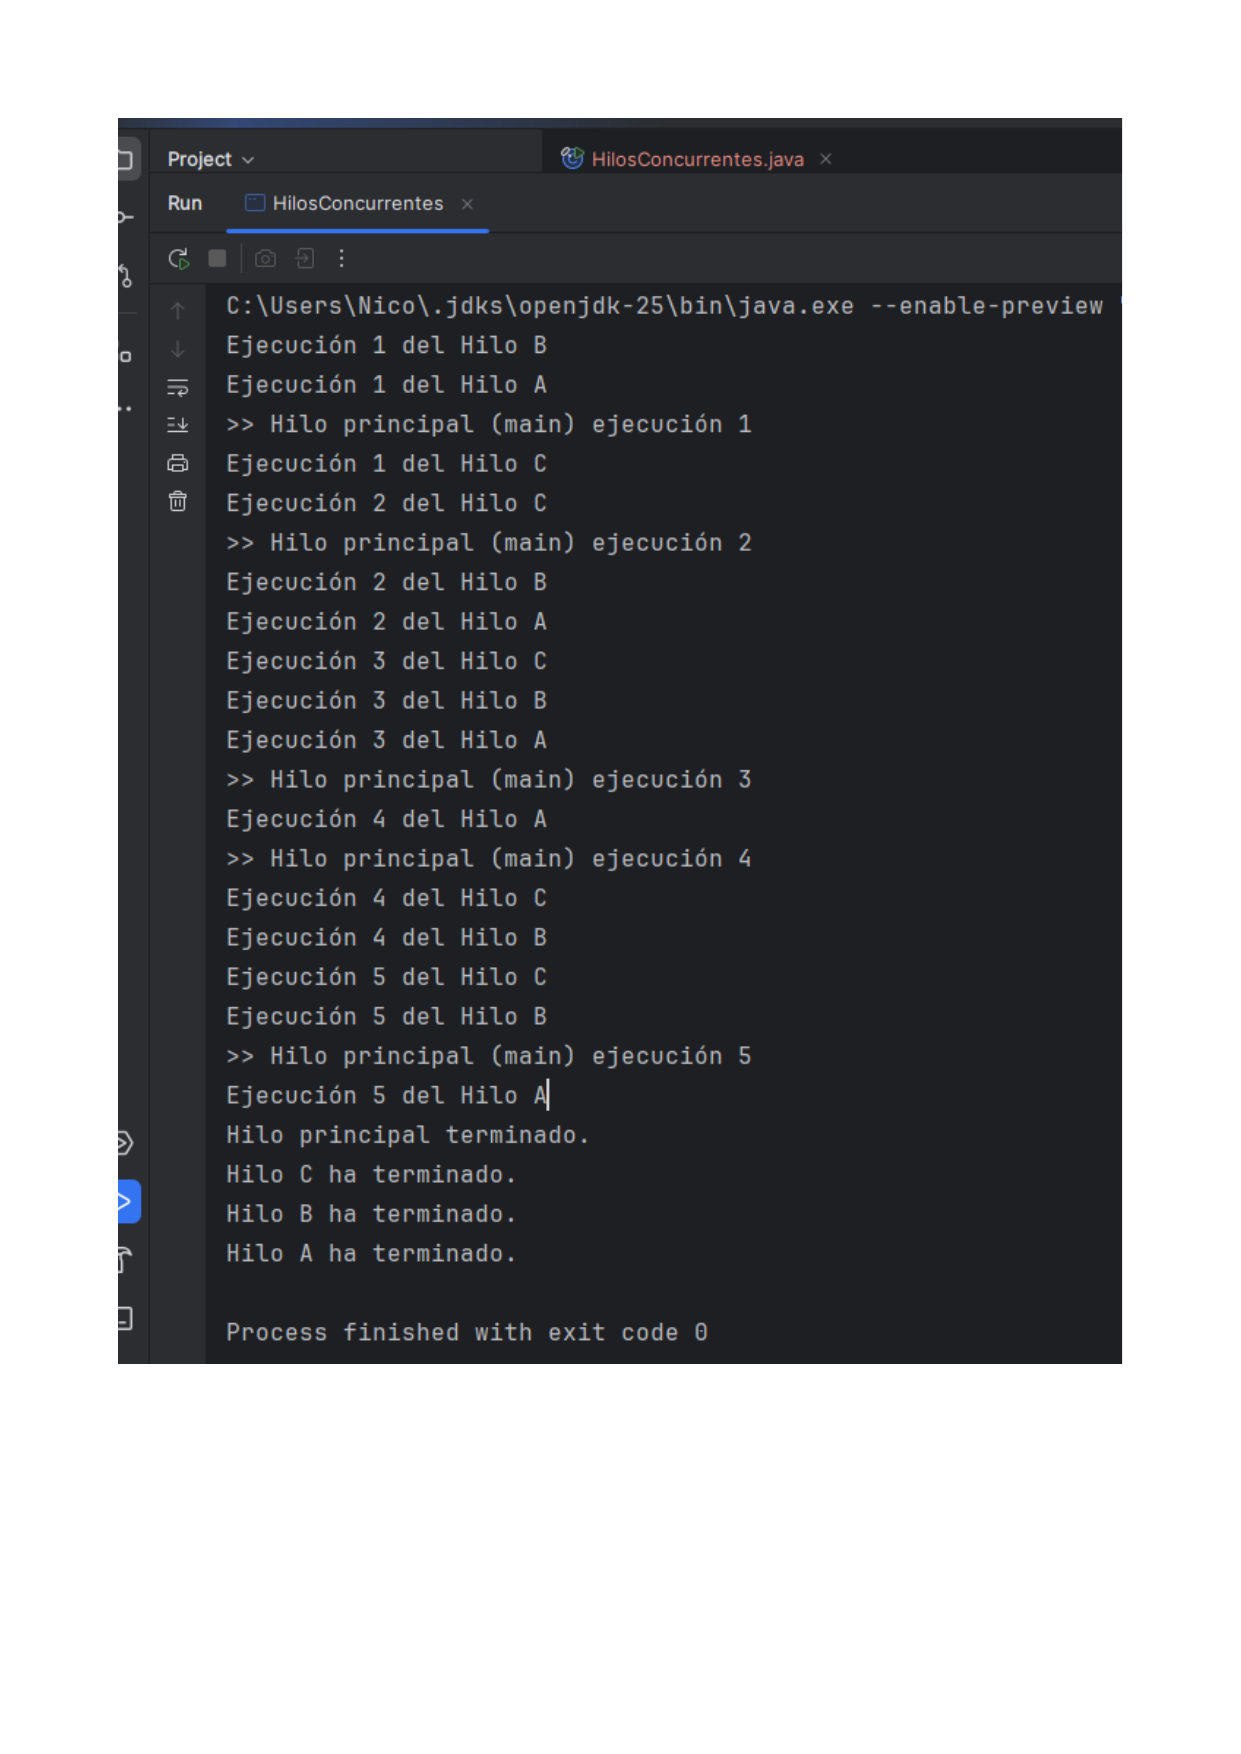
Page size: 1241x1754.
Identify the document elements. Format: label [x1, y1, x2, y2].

picture [118, 118, 1123, 1364]
